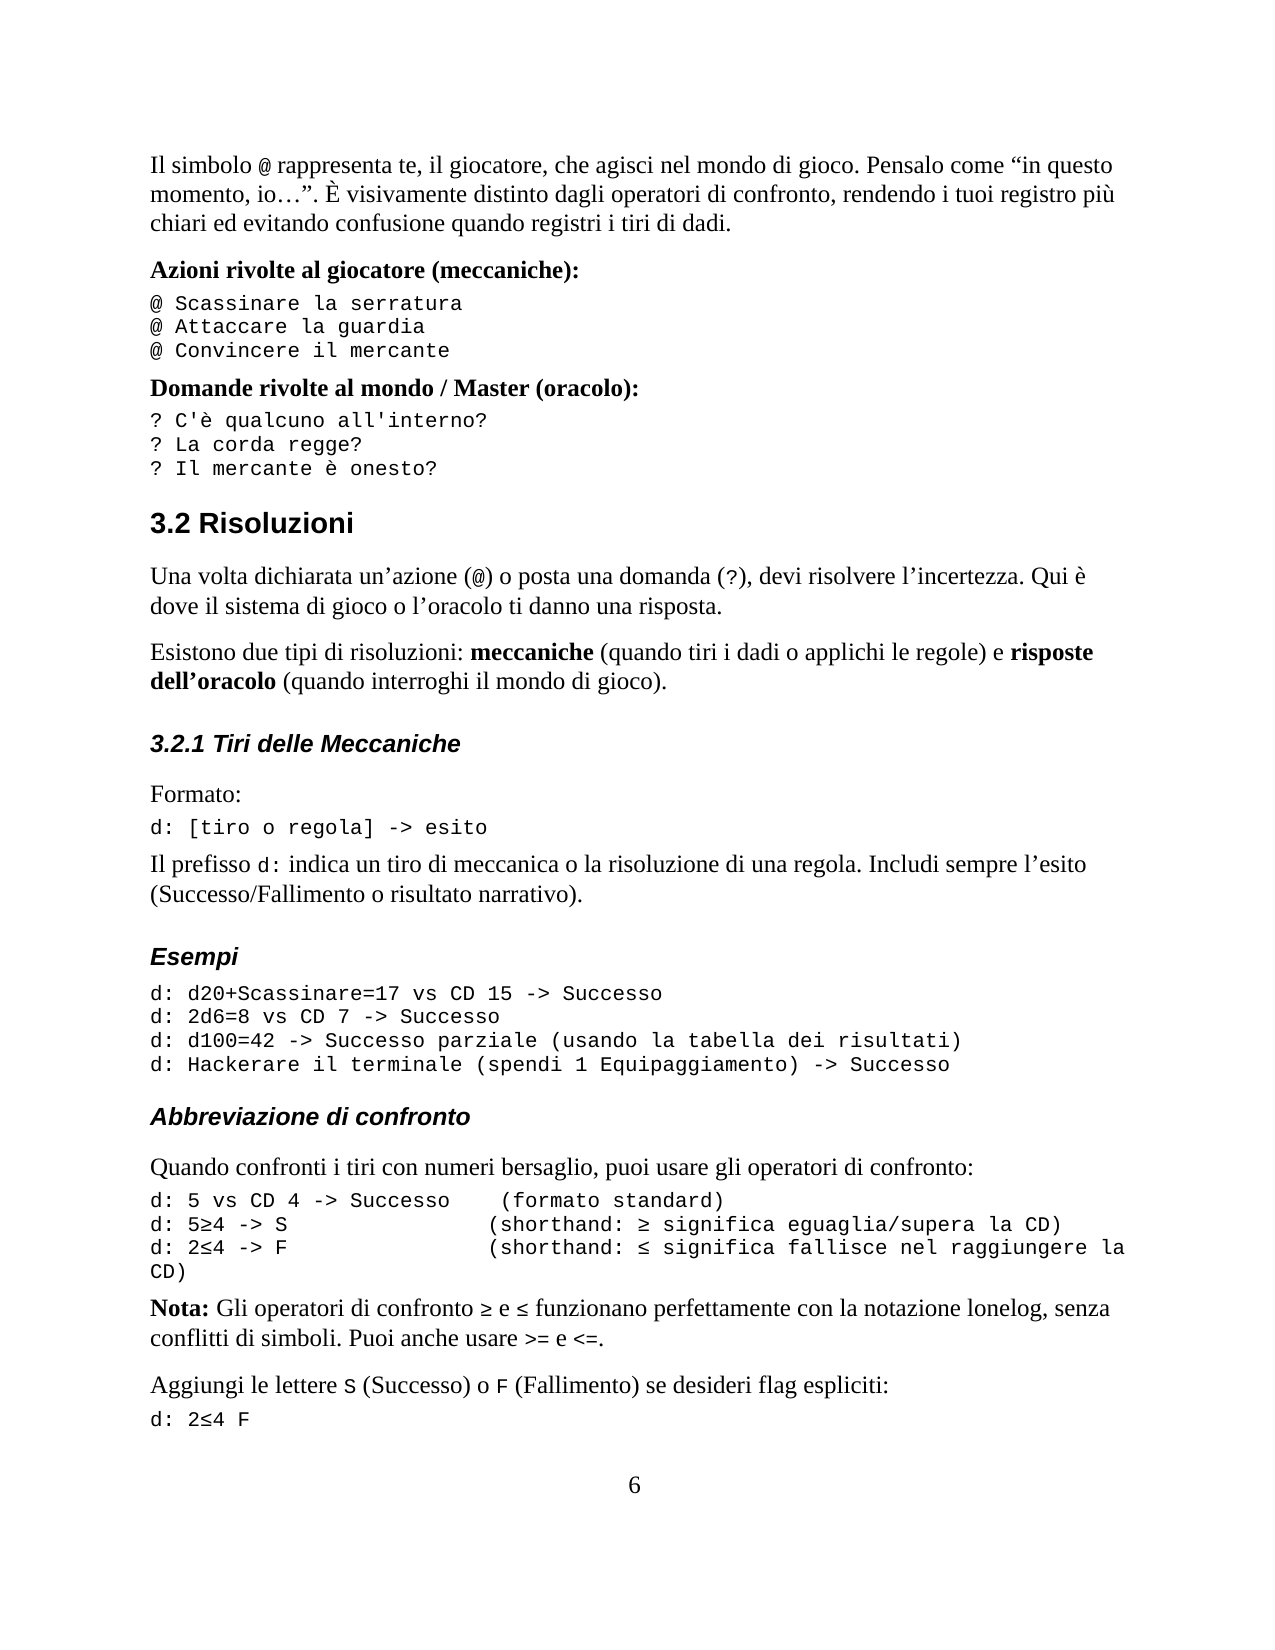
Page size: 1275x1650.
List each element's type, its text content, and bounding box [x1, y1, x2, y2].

text d: 2d6=8 vs CD 7 -> Successo [150, 1006, 1125, 1030]
subtitle Abbreviazione di confronto [150, 1102, 1125, 1131]
text @ Attaccare la guardia [150, 316, 1125, 340]
text d: 2≤4 -> F (shorthand: ≤ significa fallisce nel raggiungere la CD) [150, 1237, 1125, 1284]
text d: 5≥4 -> S (shorthand: ≥ significa eguaglia/supera la CD) [150, 1213, 1125, 1237]
text ? Il mercante è onesto? [150, 458, 1125, 481]
text Aggiungi le lettere S (Successo) o F (Fallimento) se desideri flag espliciti: [150, 1371, 1125, 1400]
text ? La corda regge? [150, 434, 1125, 458]
subtitle Esempi [150, 942, 1125, 970]
text Il simbolo @ rappresenta te, il giocatore, che agisci nel mondo di gioco. Pensalo come “in questo momento, io…”. È visivamente distinto dagli operatori di confronto, rendendo i tuoi registro più chiari ed evitando confusione quando registri i tiri di dadi. [150, 150, 1125, 237]
text Nota: Gli operatori di confronto ≥ e ≤ funzionano perfettamente con la notazione lonelog, senza conflitti di simboli. Puoi anche usare >= e <=. [150, 1293, 1125, 1353]
text d: Hackerare il terminale (spendi 1 Equipaggiamento) -> Successo [150, 1053, 1125, 1077]
text ? C'è qualcuno all'interno? [150, 410, 1125, 434]
text Quando confronti i tiri con numeri bersaglio, puoi usare gli operatori di confronto: [150, 1152, 1125, 1181]
text Esistono due tipi di risoluzioni: meccaniche (quando tiri i dadi o applichi le regole) e risposte dell’oracolo (quando interroghi il mondo di gioco). [150, 637, 1125, 695]
text Formato: [150, 779, 1125, 808]
subtitle 3.2 Risoluzioni [150, 506, 1125, 540]
text d: [tiro o regola] -> esito [150, 817, 1125, 840]
text Una volta dichiarata un’azione (@) o posta una domanda (?), devi risolvere l’incertezza. Qui è dove il sistema di gioco o l’oracolo ti danno una risposta. [150, 561, 1125, 619]
text @ Scassinare la serratura [150, 293, 1125, 316]
subtitle 3.2.1 Tiri delle Meccaniche [150, 729, 1125, 757]
text Il prefisso d: indica un tiro di meccanica o la risoluzione di una regola. Includi sempre l’esito (Successo/Fallimento o risultato narrativo). [150, 849, 1125, 908]
text d: d20+Scassinare=17 vs CD 15 -> Successo [150, 983, 1125, 1006]
text d: 2≤4 F [150, 1409, 1125, 1433]
text Domande rivolte al mondo / Master (oracolo): [150, 373, 1125, 401]
text @ Convincere il mercante [150, 340, 1125, 364]
text d: d100=42 -> Successo parziale (usando la tabella dei risultati) [150, 1030, 1125, 1053]
text d: 5 vs CD 4 -> Successo (formato standard) [150, 1190, 1125, 1213]
text Azioni rivolte al giocatore (meccaniche): [150, 255, 1125, 284]
